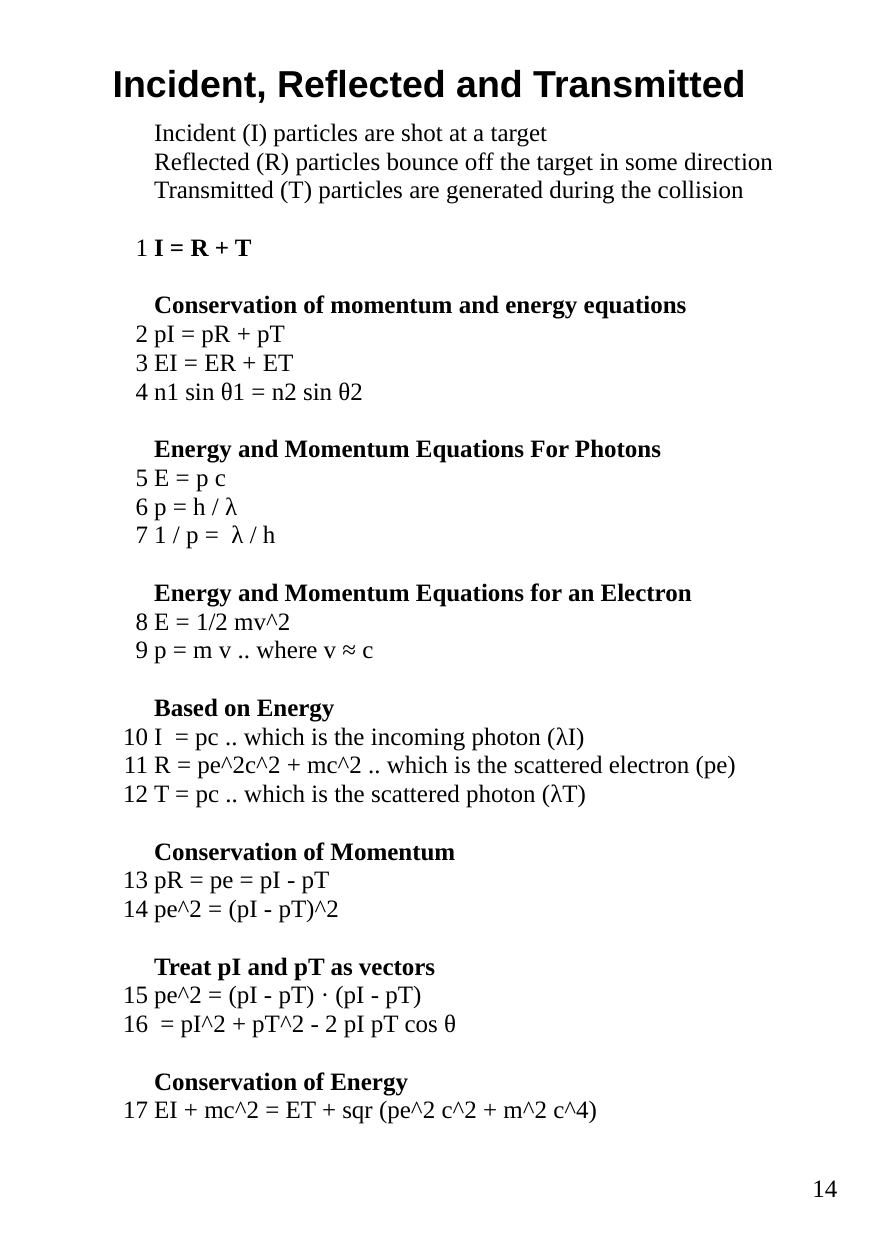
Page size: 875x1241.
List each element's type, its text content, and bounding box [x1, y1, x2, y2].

table_cell 17 [106, 1096, 151, 1124]
table_cell 8 [106, 607, 151, 636]
table_cell pR = pe = pI - pT [151, 866, 809, 894]
table_cell [106, 923, 151, 952]
table_cell I = pc .. which is the incoming photon (λI) [151, 722, 809, 751]
table_cell Treat pI and pT as vectors [151, 952, 809, 981]
table_cell [151, 549, 809, 578]
table_cell [151, 923, 809, 952]
table_cell 14 [106, 894, 151, 923]
table_cell [106, 291, 151, 319]
table_cell [106, 1067, 151, 1096]
table_header [106, 118, 151, 147]
table_cell n1 sin θ1 = n2 sin θ2 [151, 377, 809, 406]
table_cell EI = ER + ET [151, 348, 809, 377]
table_cell pI = pR + pT [151, 319, 809, 348]
table_cell [106, 176, 151, 204]
table_cell [151, 808, 809, 837]
table_cell [106, 406, 151, 434]
table_cell [106, 808, 151, 837]
table_cell 7 [106, 521, 151, 549]
table_cell R = pe^2c^2 + mc^2 .. which is the scattered electron (pe) [151, 751, 809, 779]
table_cell [151, 406, 809, 434]
table_cell [106, 664, 151, 693]
table_cell pe^2 = (pI - pT)^2 [151, 894, 809, 923]
table_cell Energy and Momentum Equations For Photons [151, 434, 809, 463]
table_cell 6 [106, 492, 151, 521]
table_cell EI + mc^2 = ET + sqr (pe^2 c^2 + m^2 c^4) [151, 1096, 809, 1124]
table_cell Based on Energy [151, 693, 809, 722]
table_cell [106, 549, 151, 578]
table_cell E = p c [151, 463, 809, 492]
table_cell 9 [106, 636, 151, 664]
table_cell 15 [106, 981, 151, 1009]
table_cell 12 [106, 779, 151, 808]
table_cell 2 [106, 319, 151, 348]
table_cell [106, 434, 151, 463]
table_cell [151, 664, 809, 693]
table_cell Reflected (R) particles bounce off the target in some direction [151, 147, 809, 176]
table_cell [106, 837, 151, 866]
table_cell 13 [106, 866, 151, 894]
table_cell Energy and Momentum Equations for an Electron [151, 578, 809, 607]
table_cell Conservation of momentum and energy equations [151, 291, 809, 319]
table_cell [106, 1038, 151, 1067]
table_cell 16 [106, 1009, 151, 1038]
table_cell Conservation of Energy [151, 1067, 809, 1096]
table_cell p = h / λ [151, 492, 809, 521]
table_cell pe^2 = (pI - pT) · (pI - pT) [151, 981, 809, 1009]
table_cell [151, 204, 809, 233]
subtitle Incident, Reflected and Transmitted [112, 62, 837, 106]
table_cell [106, 578, 151, 607]
table_cell E = 1/2 mv^2 [151, 607, 809, 636]
table_cell I = R + T [151, 233, 809, 262]
table_cell Conservation of Momentum [151, 837, 809, 866]
table_cell p = m v .. where v ≈ c [151, 636, 809, 664]
table_cell [106, 147, 151, 176]
table_cell 4 [106, 377, 151, 406]
table_cell = pI^2 + pT^2 - 2 pI pT cos θ [151, 1009, 809, 1038]
table_cell [106, 952, 151, 981]
table_cell [106, 204, 151, 233]
table_cell T = pc .. which is the scattered photon (λT) [151, 779, 809, 808]
table_cell 1 [106, 233, 151, 262]
table_cell 1 / p = λ / h [151, 521, 809, 549]
table_cell [151, 262, 809, 291]
table_cell [151, 1038, 809, 1067]
table_cell Transmitted (T) particles are generated during the collision [151, 176, 809, 204]
table_cell 10 [106, 722, 151, 751]
table_cell 11 [106, 751, 151, 779]
table_cell 3 [106, 348, 151, 377]
table_cell 5 [106, 463, 151, 492]
table_cell [106, 262, 151, 291]
table_cell [106, 693, 151, 722]
table_header Incident (I) particles are shot at a target [151, 118, 809, 147]
